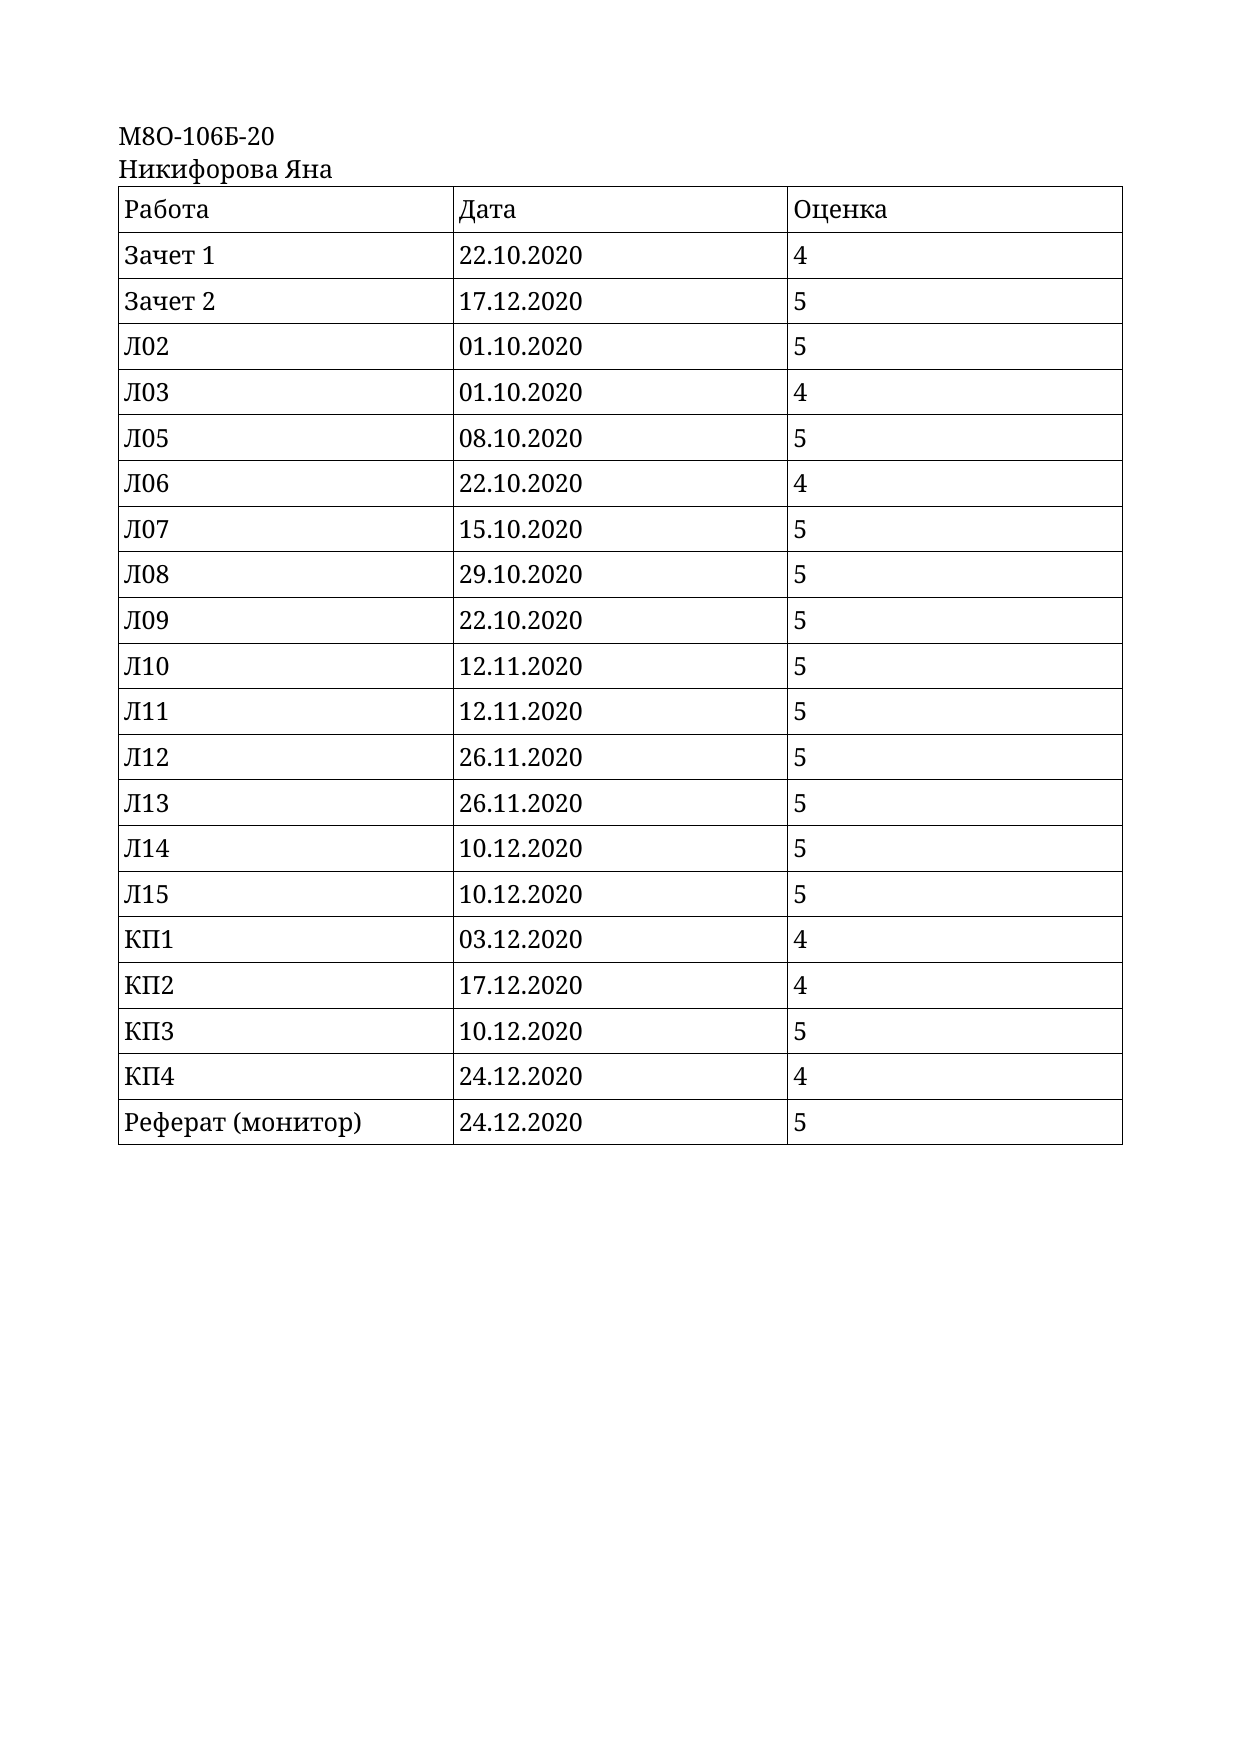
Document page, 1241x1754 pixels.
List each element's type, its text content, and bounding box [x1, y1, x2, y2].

table_cell 5 [788, 507, 1122, 551]
table_cell 4 [788, 1054, 1122, 1099]
table_cell Л15 [119, 872, 453, 916]
text М8О-106Б-20 [118, 118, 1122, 152]
table_cell 03.12.2020 [454, 917, 787, 962]
table_cell 24.12.2020 [454, 1100, 787, 1144]
table_cell 5 [788, 644, 1122, 688]
table_header Дата [454, 187, 787, 232]
table_cell 5 [788, 872, 1122, 916]
table_cell 17.12.2020 [454, 963, 787, 1007]
table_cell 5 [788, 1100, 1122, 1144]
table_cell 4 [788, 461, 1122, 506]
table_cell КП4 [119, 1054, 453, 1099]
table_cell КП1 [119, 917, 453, 962]
table_cell 01.10.2020 [454, 324, 787, 369]
table_cell Л03 [119, 370, 453, 414]
table_cell Л07 [119, 507, 453, 551]
table_cell Л13 [119, 780, 453, 825]
table_cell Реферат (монитор) [119, 1100, 453, 1144]
table_cell 5 [788, 1009, 1122, 1053]
table_cell 24.12.2020 [454, 1054, 787, 1099]
table_cell 12.11.2020 [454, 644, 787, 688]
table_cell Зачет 2 [119, 279, 453, 323]
table_cell 5 [788, 279, 1122, 323]
table_cell 4 [788, 963, 1122, 1007]
table_cell 15.10.2020 [454, 507, 787, 551]
table_cell КП3 [119, 1009, 453, 1053]
table_cell 5 [788, 780, 1122, 825]
table_cell 5 [788, 735, 1122, 779]
table_cell 5 [788, 415, 1122, 460]
table_cell 5 [788, 826, 1122, 871]
table_cell Л12 [119, 735, 453, 779]
table_cell 10.12.2020 [454, 872, 787, 916]
table_cell Л06 [119, 461, 453, 506]
table_cell Л11 [119, 689, 453, 734]
table_header Оценка [788, 187, 1122, 232]
table_cell 5 [788, 324, 1122, 369]
table_cell 01.10.2020 [454, 370, 787, 414]
table_cell 5 [788, 689, 1122, 734]
table_cell 5 [788, 552, 1122, 597]
table_cell Л14 [119, 826, 453, 871]
table_cell 4 [788, 370, 1122, 414]
table_cell 17.12.2020 [454, 279, 787, 323]
table_cell 4 [788, 233, 1122, 277]
table_cell Л10 [119, 644, 453, 688]
table_cell Зачет 1 [119, 233, 453, 277]
table_cell 12.11.2020 [454, 689, 787, 734]
table_cell 5 [788, 598, 1122, 642]
table_cell Л02 [119, 324, 453, 369]
table_header Работа [119, 187, 453, 232]
table_cell 26.11.2020 [454, 735, 787, 779]
table_cell 08.10.2020 [454, 415, 787, 460]
text Никифорова Яна [118, 152, 1122, 186]
table_cell Л09 [119, 598, 453, 642]
table_cell КП2 [119, 963, 453, 1007]
table_cell 22.10.2020 [454, 233, 787, 277]
table_cell 10.12.2020 [454, 1009, 787, 1053]
table_cell 26.11.2020 [454, 780, 787, 825]
table_cell 22.10.2020 [454, 461, 787, 506]
table_cell 22.10.2020 [454, 598, 787, 642]
table_cell Л05 [119, 415, 453, 460]
table_cell 4 [788, 917, 1122, 962]
table_cell 29.10.2020 [454, 552, 787, 597]
table_cell 10.12.2020 [454, 826, 787, 871]
table_cell Л08 [119, 552, 453, 597]
